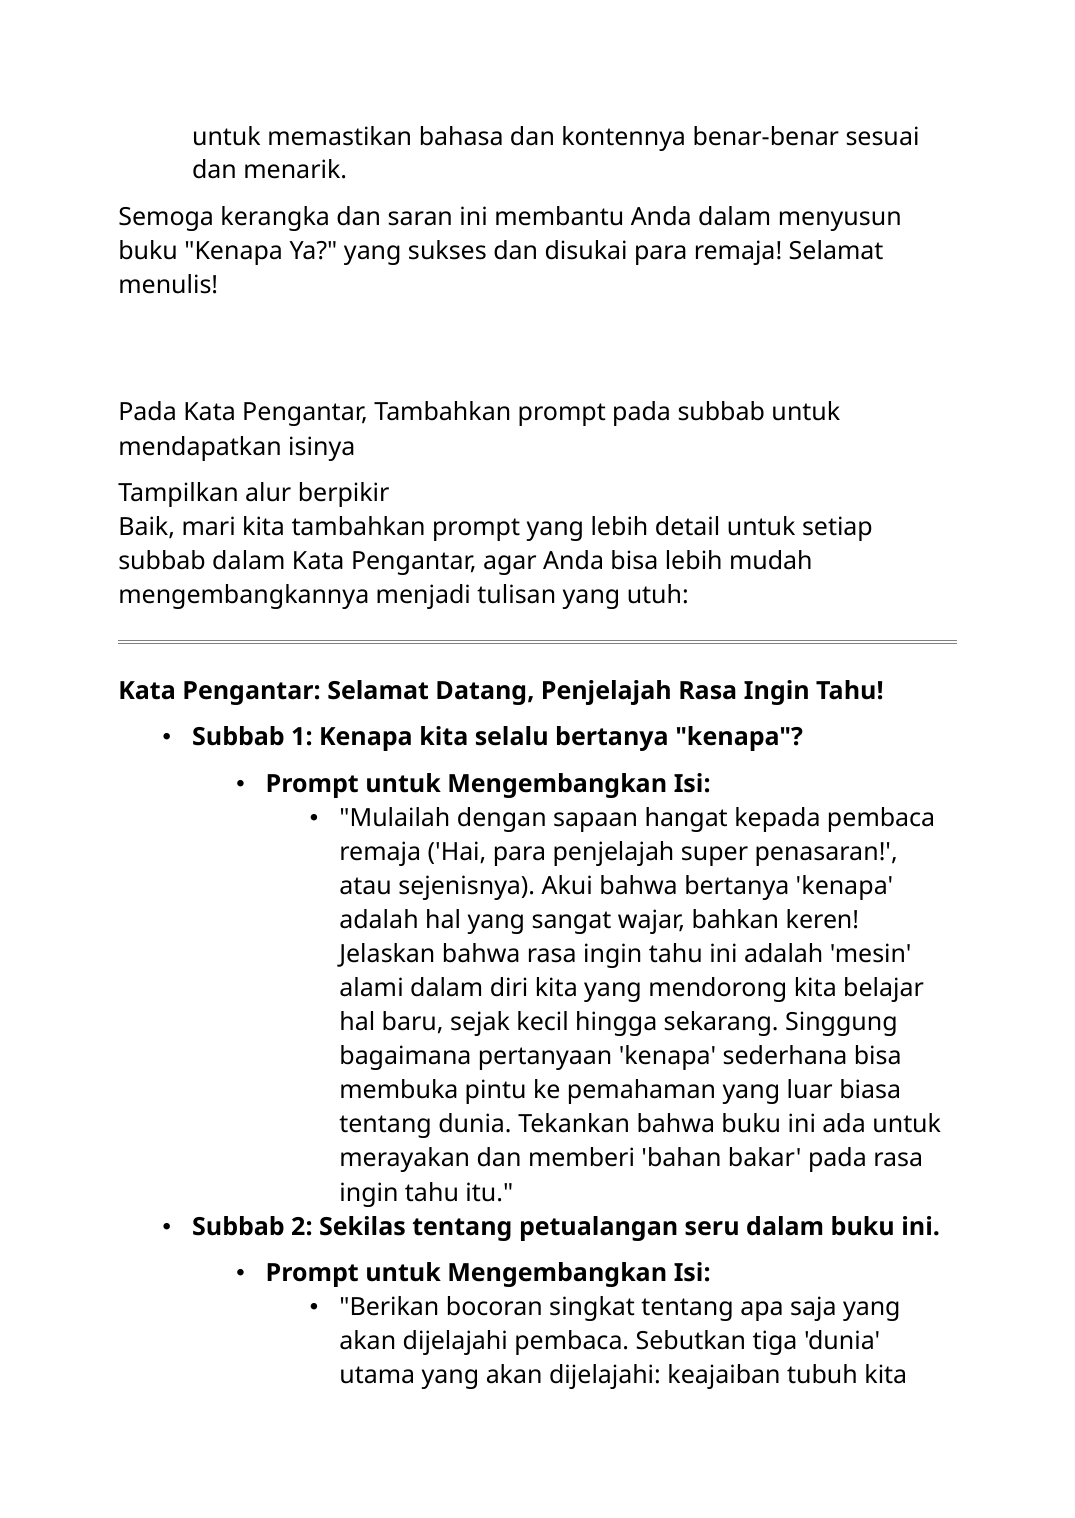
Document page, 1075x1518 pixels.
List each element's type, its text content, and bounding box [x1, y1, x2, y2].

list Subbab 1: Kenapa kita selalu bertanya "kenapa"? [162, 719, 957, 753]
list "Berikan bocoran singkat tentang apa saja yang akan dijelajahi pembaca. Sebutkan tiga 'dunia' utama yang akan dijelajahi: keajaiban tubuh kita [309, 1289, 957, 1391]
list untuk memastikan bahasa dan kontennya benar-benar sesuai dan menarik. [162, 118, 957, 186]
text Baik, mari kita tambahkan prompt yang lebih detail untuk setiap subbab dalam Kata Pengantar, agar Anda bisa lebih mudah mengembangkannya menjadi tulisan yang utuh: [118, 509, 957, 611]
list Subbab 2: Sekilas tentang petualangan seru dalam buku ini. [162, 1208, 957, 1242]
list Prompt untuk Mengembangkan Isi: [236, 1255, 957, 1289]
list Prompt untuk Mengembangkan Isi: [236, 765, 957, 799]
text Kata Pengantar: Selamat Datang, Penjelajah Rasa Ingin Tahu! [118, 672, 957, 706]
text Semoga kerangka dan saran ini membantu Anda dalam menyusun buku "Kenapa Ya?" yang sukses dan disukai para remaja! Selamat menulis! [118, 199, 957, 301]
list "Mulailah dengan sapaan hangat kepada pembaca remaja ('Hai, para penjelajah super penasaran!', atau sejenisnya). Akui bahwa bertanya 'kenapa' adalah hal yang sangat wajar, bahkan keren! Jelaskan bahwa rasa ingin tahu ini adalah 'mesin' alami dalam diri kita yang mendorong kita belajar hal baru, sejak kecil hingga sekarang. Singgung bagaimana pertanyaan 'kenapa' sederhana bisa membuka pintu ke pemahaman yang luar biasa tentang dunia. Tekankan bahwa buku ini ada untuk merayakan dan memberi 'bahan bakar' pada rasa ingin tahu itu." [309, 799, 957, 1208]
text Tampilkan alur berpikir [118, 475, 957, 509]
text Pada Kata Pengantar, Tambahkan prompt pada subbab untuk mendapatkan isinya [118, 394, 957, 462]
